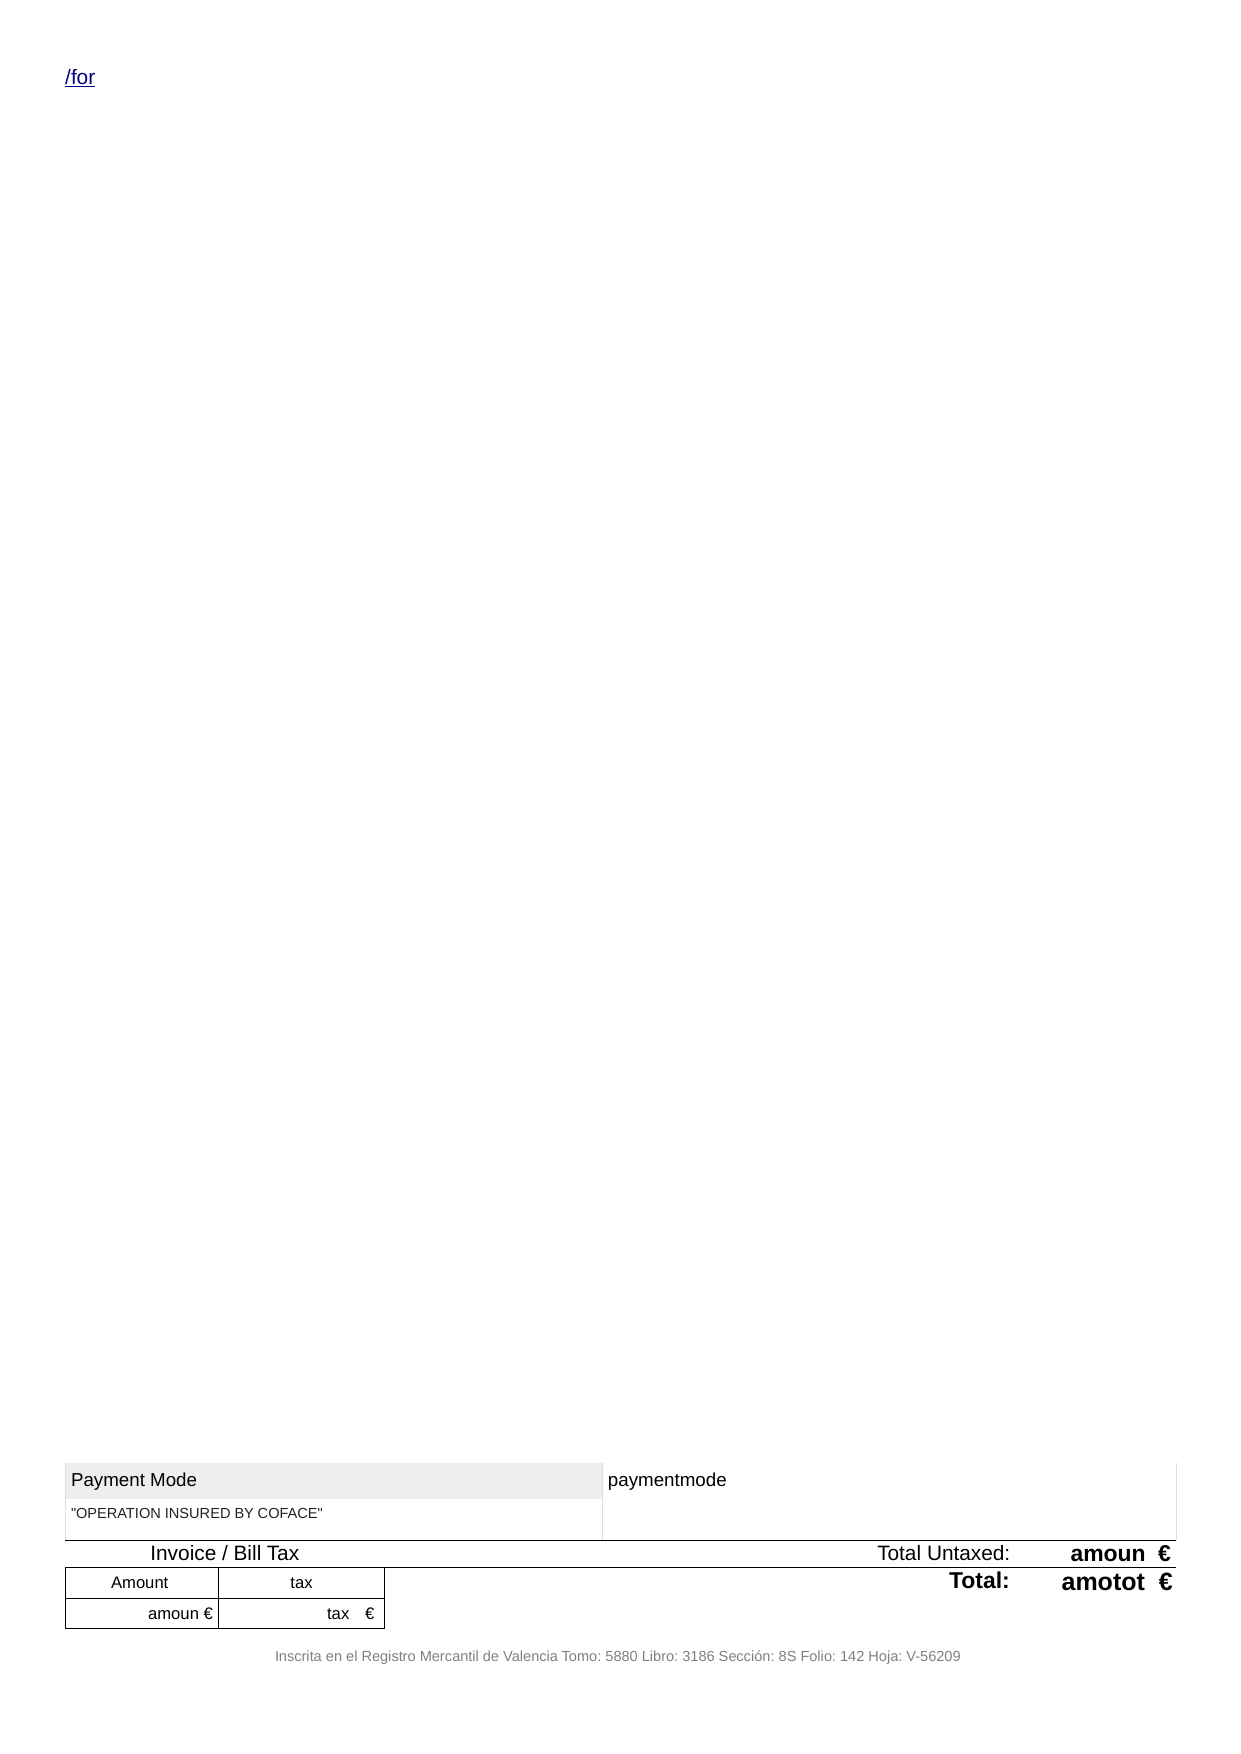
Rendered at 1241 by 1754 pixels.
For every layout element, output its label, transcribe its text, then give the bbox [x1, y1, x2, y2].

text /for [65, 65, 1175, 89]
